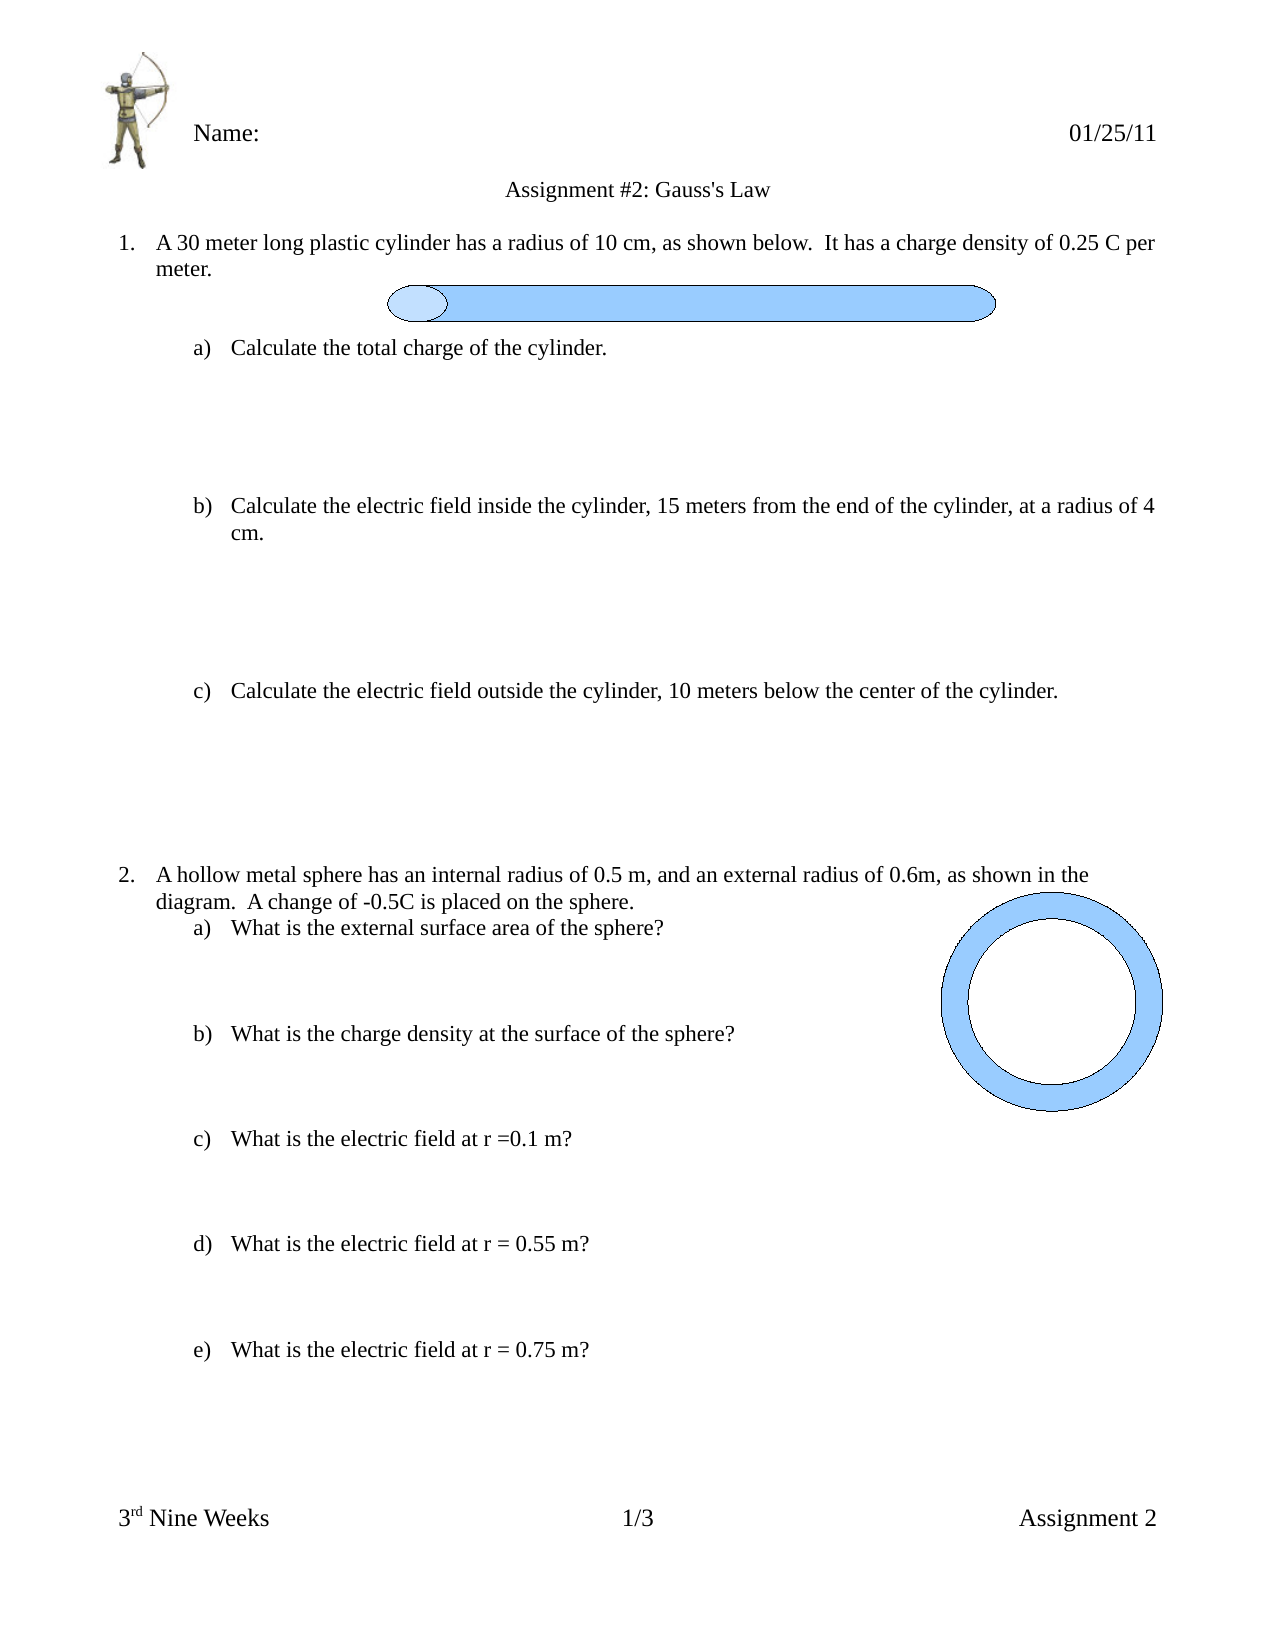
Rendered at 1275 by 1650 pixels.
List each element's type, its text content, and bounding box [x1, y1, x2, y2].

list What is the charge density at the surface of the sphere? [193, 1020, 950, 1046]
list What is the electric field at r = 0.75 m? [193, 1336, 1157, 1362]
list [996, 919, 1108, 941]
list A hollow metal sphere has an internal radius of 0.5 m, and an external radius of 0.6m, as shown in the diagram. A change of -0.5C is placed on the sphere. [118, 862, 1157, 914]
picture [82, 52, 193, 169]
list What is the electric field at r = 0.55 m? [193, 1231, 1157, 1257]
list Calculate the electric field outside the cylinder, 10 meters below the center of the cylinder. [193, 677, 1157, 703]
list Calculate the electric field inside the cylinder, 15 meters from the end of the cylinder, at a radius of 4 cm. [193, 493, 1157, 545]
list [971, 1020, 1133, 1046]
list What is the electric field at r =0.1 m? [193, 1125, 1157, 1151]
list What is the external surface area of the sphere? [193, 914, 984, 941]
text Assignment #2: Gauss's Law [118, 176, 1157, 203]
list A 30 meter long plastic cylinder has a radius of 10 cm, as shown below. It has a charge density of 0.25 C per meter. [118, 229, 1157, 282]
list Calculate the total charge of the cylinder. [193, 334, 1157, 361]
list [1120, 914, 1157, 941]
